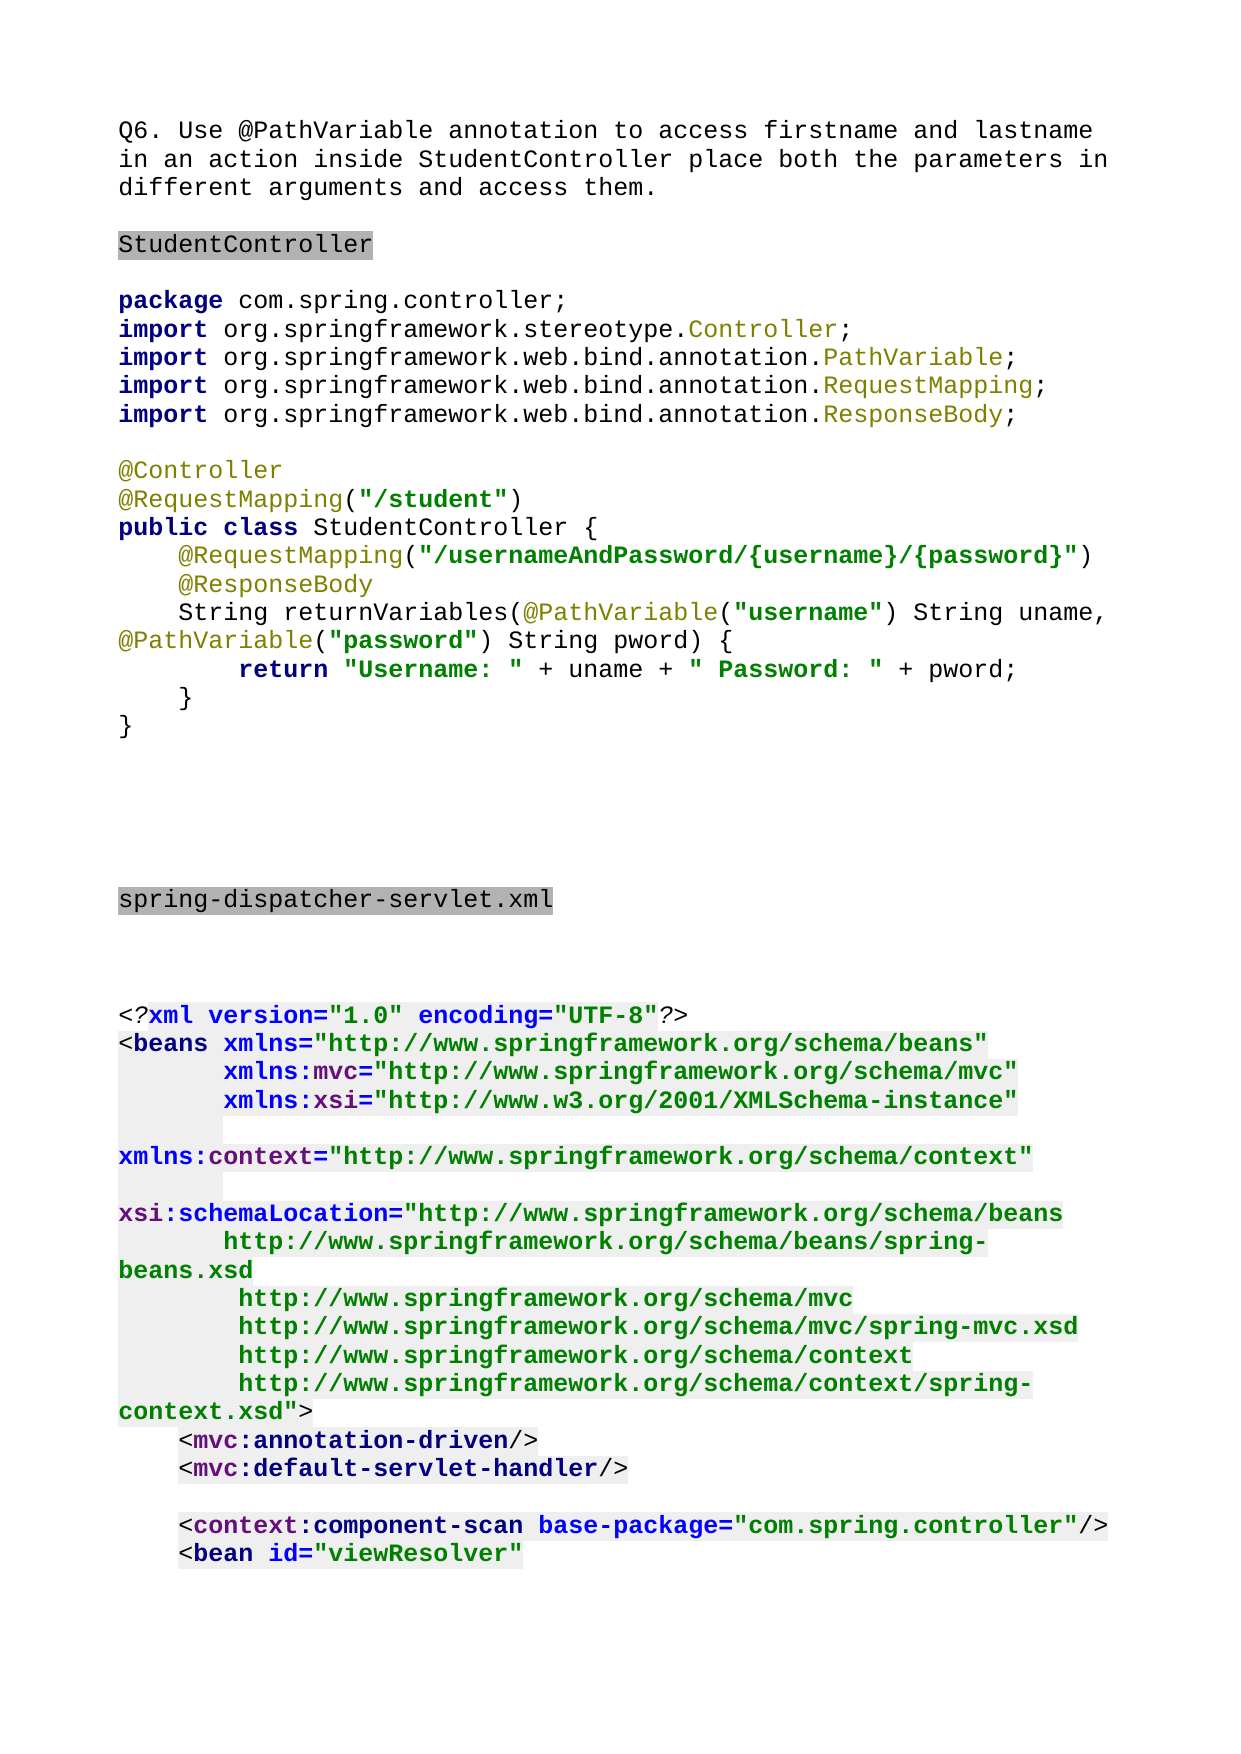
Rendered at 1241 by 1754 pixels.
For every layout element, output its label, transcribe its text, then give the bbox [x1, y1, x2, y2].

text http://www.springframework.org/schema/context [118, 1342, 1122, 1371]
text } [118, 713, 1122, 741]
text <context:component-scan base-package="com.spring.controller"/> [118, 1512, 1122, 1541]
text package com.spring.controller; [118, 288, 1122, 316]
text import org.springframework.web.bind.annotation.RequestMapping; [118, 373, 1122, 401]
text public class StudentController { [118, 515, 1122, 543]
text http://www.springframework.org/schema/mvc/spring-mvc.xsd [118, 1314, 1122, 1342]
text xmlns:mvc="http://www.springframework.org/schema/mvc" [118, 1059, 1122, 1087]
text @RequestMapping("/student") [118, 486, 1122, 515]
text xsi:schemaLocation="http://www.springframework.org/schema/beans [118, 1172, 1122, 1229]
text xmlns:xsi="http://www.w3.org/2001/XMLSchema-instance" [118, 1087, 1122, 1116]
text @ResponseBody [118, 571, 1122, 600]
text import org.springframework.web.bind.annotation.ResponseBody; [118, 401, 1122, 430]
text <?xml version="1.0" encoding="UTF-8"?> [118, 1002, 1122, 1031]
text } [118, 685, 1122, 713]
text spring-dispatcher-servlet.xml [118, 887, 1122, 915]
text http://www.springframework.org/schema/beans/spring-beans.xsd [118, 1229, 1122, 1286]
text <mvc:annotation-driven/> [118, 1427, 1122, 1456]
text @RequestMapping("/usernameAndPassword/{username}/{password}") [118, 543, 1122, 571]
text @Controller [118, 458, 1122, 486]
text <mvc:default-servlet-handler/> [118, 1456, 1122, 1484]
text xmlns:context="http://www.springframework.org/schema/context" [118, 1116, 1122, 1172]
text import org.springframework.stereotype.Controller; [118, 316, 1122, 345]
text import org.springframework.web.bind.annotation.PathVariable; [118, 345, 1122, 373]
text String returnVariables(@PathVariable("username") String uname, @PathVariable("password") String pword) { [118, 600, 1122, 656]
text return "Username: " + uname + " Password: " + pword; [118, 656, 1122, 685]
text <bean id="viewResolver" [118, 1541, 1122, 1569]
text http://www.springframework.org/schema/mvc [118, 1286, 1122, 1314]
text <beans xmlns="http://www.springframework.org/schema/beans" [118, 1031, 1122, 1059]
text Q6. Use @PathVariable annotation to access firstname and lastname in an action inside StudentController place both the parameters in different arguments and access them. [118, 118, 1122, 203]
text StudentController [118, 231, 1122, 260]
text http://www.springframework.org/schema/context/spring-context.xsd"> [118, 1371, 1122, 1427]
